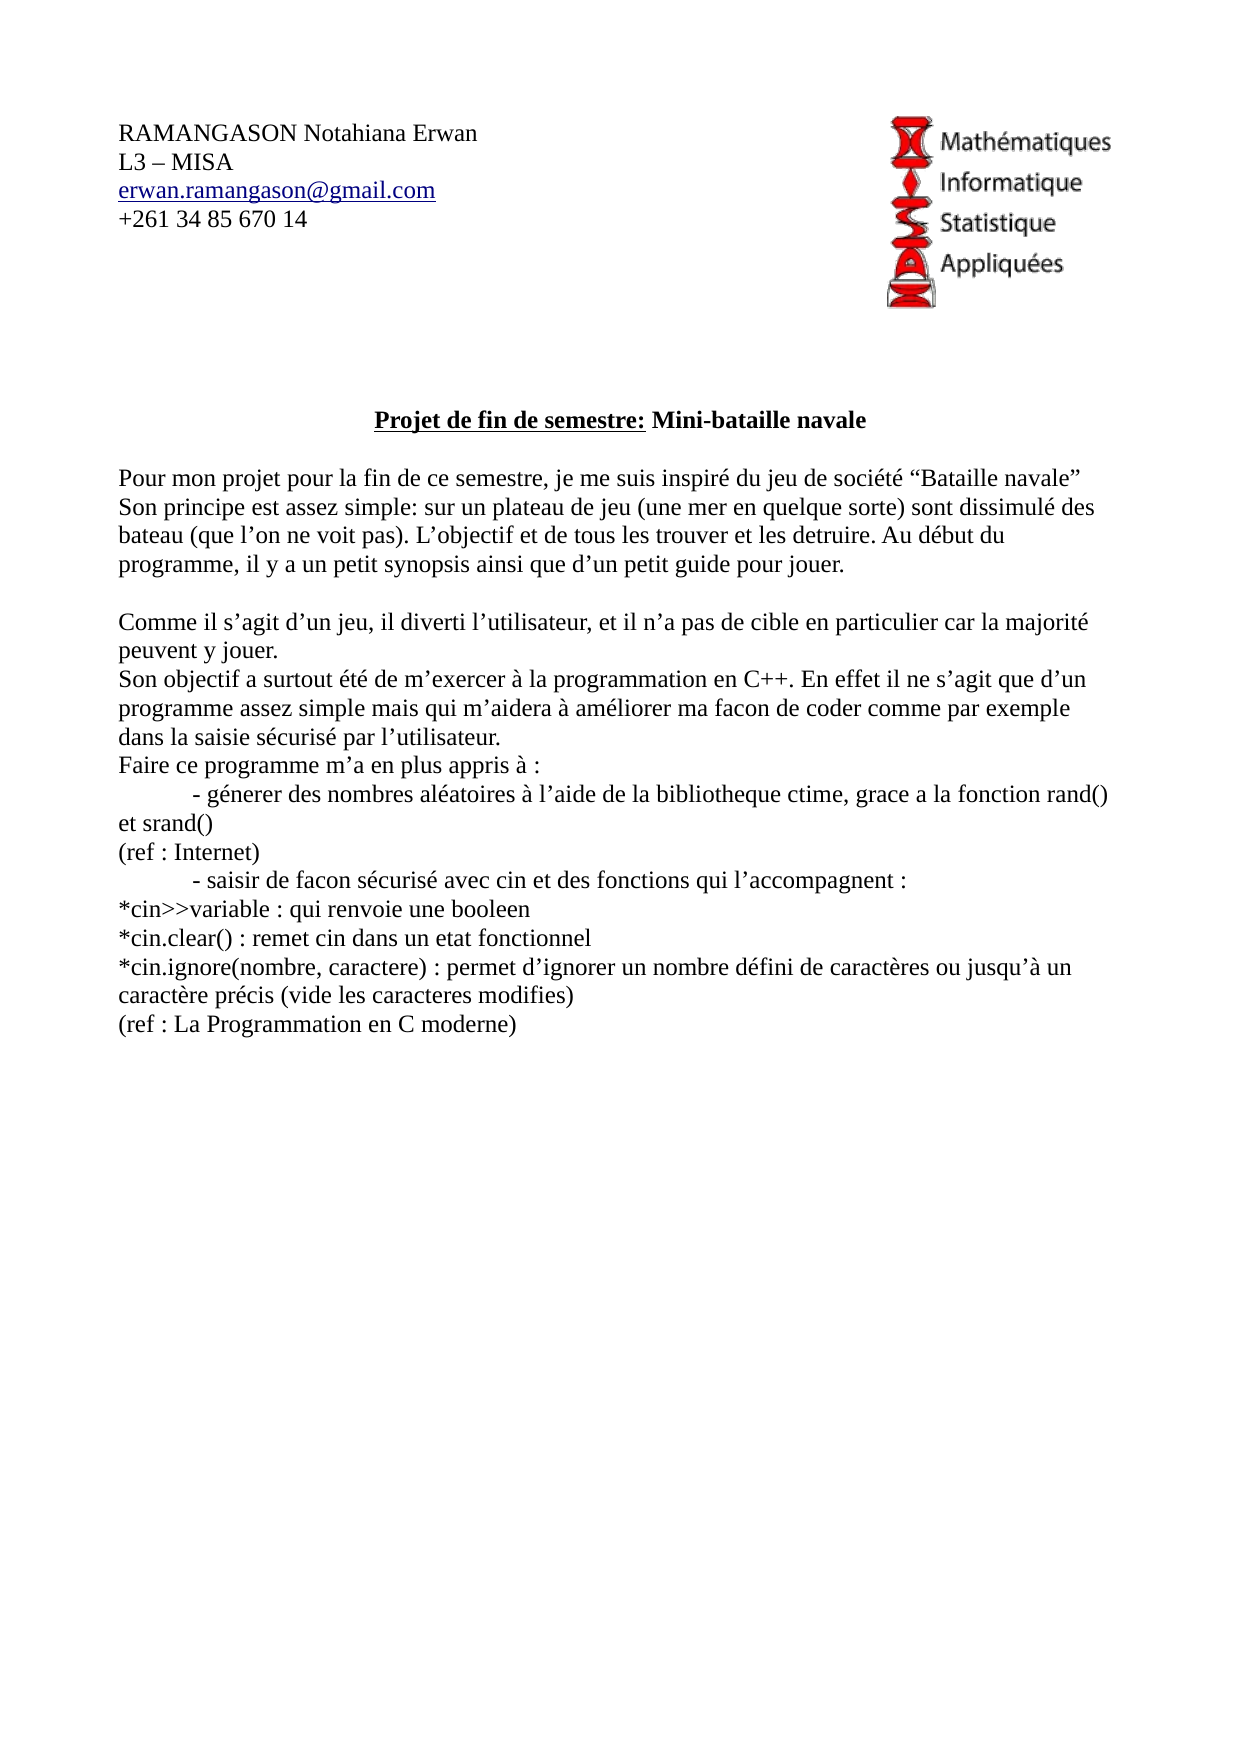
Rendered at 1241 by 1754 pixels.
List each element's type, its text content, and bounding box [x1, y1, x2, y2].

text (ref : La Programmation en C moderne) [118, 1009, 1122, 1038]
text - saisir de facon sécurisé avec cin et des fonctions qui l’accompagnent : [118, 866, 1122, 894]
text Son principe est assez simple: sur un plateau de jeu (une mer en quelque sorte) sont dissimulé des bateau (que l’on ne voit pas). L’objectif et de tous les trouver et les detruire. Au début du programme, il y a un petit synopsis ainsi que d’un petit guide pour jouer. [118, 492, 1122, 578]
text Pour mon projet pour la fin de ce semestre, je me suis inspiré du jeu de société “Bataille navale” [118, 463, 1122, 492]
text Son objectif a surtout été de m’exercer à la programmation en C++. En effet il ne s’agit que d’un programme assez simple mais qui m’aidera à améliorer ma facon de coder comme par exemple dans la saisie sécurisé par l’utilisateur. [118, 664, 1122, 751]
text L3 – MISA [118, 147, 886, 176]
text Comme il s’agit d’un jeu, il diverti l’utilisateur, et il n’a pas de cible en particulier car la majorité peuvent y jouer. [118, 607, 1122, 664]
text - génerer des nombres aléatoires à l’aide de la bibliotheque ctime, grace a la fonction rand() et srand() [118, 779, 1122, 837]
text *cin.clear() : remet cin dans un etat fonctionnel [118, 923, 1122, 952]
text (ref : Internet) [118, 837, 1122, 866]
text erwan.ramangason@gmail.com [118, 176, 886, 204]
text *cin>>variable : qui renvoie une booleen [118, 894, 1122, 923]
picture [886, 116, 1116, 312]
text RAMANGASON Notahiana Erwan [118, 118, 886, 147]
text Projet de fin de semestre: Mini-bataille navale [118, 406, 1122, 434]
text *cin.ignore(nombre, caractere) : permet d’ignorer un nombre défini de caractères ou jusqu’à un caractère précis (vide les caracteres modifies) [118, 952, 1122, 1009]
text +261 34 85 670 14 [118, 204, 886, 233]
text Faire ce programme m’a en plus appris à : [118, 751, 1122, 779]
